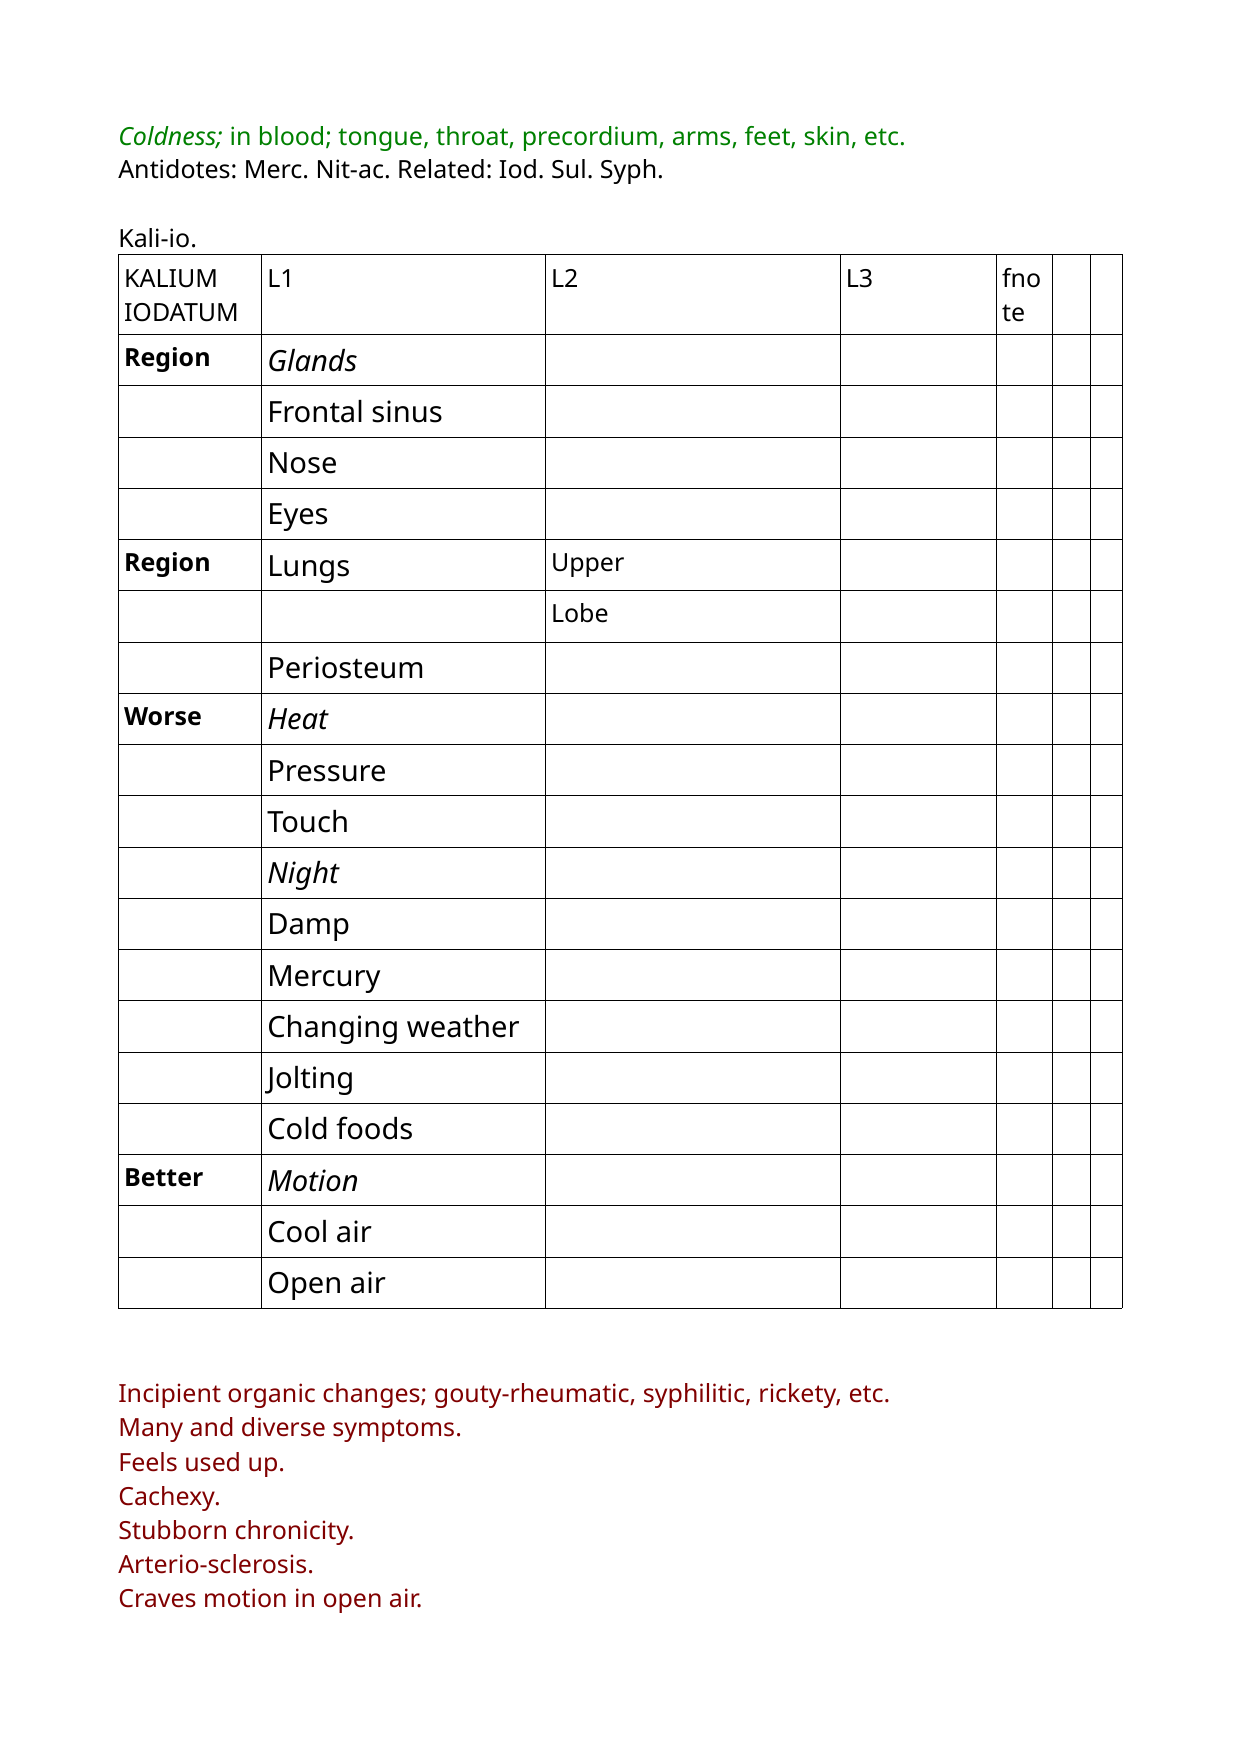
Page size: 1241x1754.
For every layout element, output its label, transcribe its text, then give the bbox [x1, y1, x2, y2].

table_cell [997, 745, 1052, 795]
table_cell [546, 694, 840, 744]
table_cell [1091, 1053, 1122, 1103]
table_cell Cold foods [262, 1104, 545, 1154]
table_cell [841, 438, 996, 488]
table_cell [997, 848, 1052, 898]
table_cell Changing weather [262, 1001, 545, 1052]
text Antidotes: Merc. Nit-ac. Related: Iod. Sul. Syph. [118, 152, 1122, 186]
table_cell [119, 489, 261, 539]
table_cell [119, 899, 261, 949]
table_cell [997, 899, 1052, 949]
table_cell [841, 335, 996, 385]
table_cell [997, 1258, 1052, 1308]
table_cell [119, 591, 261, 642]
text Arterio-sclerosis. [118, 1546, 1122, 1580]
table_cell Upper [546, 540, 840, 590]
table_cell [841, 643, 996, 693]
table_cell [997, 694, 1052, 744]
table_cell Region [119, 335, 261, 385]
table_header L3 [841, 255, 996, 334]
table_cell [841, 489, 996, 539]
table_cell [841, 1258, 996, 1308]
table_cell [1053, 643, 1090, 693]
table_header [1053, 255, 1090, 334]
table_cell [546, 950, 840, 1000]
table_cell [841, 848, 996, 898]
table_cell [841, 899, 996, 949]
table_cell [997, 950, 1052, 1000]
table_cell [997, 438, 1052, 488]
table_cell [997, 1104, 1052, 1154]
table_cell [119, 1001, 261, 1052]
table_cell [1091, 438, 1122, 488]
table_cell [546, 335, 840, 385]
table_cell [119, 386, 261, 437]
table_cell Heat [262, 694, 545, 744]
table_cell [1053, 796, 1090, 847]
table_cell [1053, 1001, 1090, 1052]
table_cell [1091, 950, 1122, 1000]
table_cell Cool air [262, 1206, 545, 1257]
table_cell Jolting [262, 1053, 545, 1103]
table_cell [1091, 1001, 1122, 1052]
table_cell [1091, 643, 1122, 693]
table_cell [1091, 745, 1122, 795]
text Kali-io. [118, 220, 1122, 254]
table_cell [841, 386, 996, 437]
table_cell [841, 694, 996, 744]
table_cell [119, 950, 261, 1000]
table_cell [841, 1155, 996, 1205]
table_cell [1053, 899, 1090, 949]
table_cell [841, 1206, 996, 1257]
table_cell Glands [262, 335, 545, 385]
table_cell Nose [262, 438, 545, 488]
table_cell [1091, 848, 1122, 898]
table_cell [119, 643, 261, 693]
table_cell [841, 1104, 996, 1154]
table_cell [1091, 1104, 1122, 1154]
table_cell [546, 1258, 840, 1308]
table_header KALIUM IODATUM [119, 255, 261, 334]
table_cell [1053, 386, 1090, 437]
table_cell [841, 1053, 996, 1103]
table_header fnote [997, 255, 1052, 334]
table_cell Frontal sinus [262, 386, 545, 437]
table_cell [997, 386, 1052, 437]
table_cell [1053, 540, 1090, 590]
text Cachexy. [118, 1478, 1122, 1512]
table_cell [841, 540, 996, 590]
table_cell [997, 643, 1052, 693]
table_cell [997, 1053, 1052, 1103]
table_cell [1091, 386, 1122, 437]
table_cell [119, 1104, 261, 1154]
table_cell Pressure [262, 745, 545, 795]
table_cell [841, 745, 996, 795]
table_cell Damp [262, 899, 545, 949]
table_cell Eyes [262, 489, 545, 539]
text Many and diverse symptoms. [118, 1410, 1122, 1444]
table_cell [997, 591, 1052, 642]
table_cell [546, 1155, 840, 1205]
text Incipient organic changes; gouty-rheumatic, syphilitic, rickety, etc. [118, 1376, 1122, 1410]
table_cell [1053, 1104, 1090, 1154]
table_cell [119, 848, 261, 898]
table_cell [1091, 1206, 1122, 1257]
table_cell Region [119, 540, 261, 590]
table_cell [841, 1001, 996, 1052]
table_cell [1053, 1258, 1090, 1308]
table_cell [546, 386, 840, 437]
table_cell [1053, 1206, 1090, 1257]
table_cell [1053, 335, 1090, 385]
table_cell [546, 643, 840, 693]
table_cell Better [119, 1155, 261, 1205]
table_cell [546, 899, 840, 949]
table_cell [1091, 1155, 1122, 1205]
table_cell [546, 1206, 840, 1257]
text Coldness; in blood; tongue, throat, precordium, arms, feet, skin, etc. [118, 118, 1122, 152]
text Craves motion in open air. [118, 1580, 1122, 1614]
table_header [1091, 255, 1122, 334]
table_cell [1091, 899, 1122, 949]
table_cell [1053, 1053, 1090, 1103]
table_cell [119, 796, 261, 847]
table_cell [997, 796, 1052, 847]
table_cell Lungs [262, 540, 545, 590]
table_cell [546, 438, 840, 488]
table_cell [997, 335, 1052, 385]
table_cell [546, 1001, 840, 1052]
table_cell [546, 745, 840, 795]
table_cell [997, 540, 1052, 590]
table_cell [546, 489, 840, 539]
table_cell Worse [119, 694, 261, 744]
table_cell [119, 438, 261, 488]
table_cell [841, 796, 996, 847]
table_cell [1053, 1155, 1090, 1205]
table_cell [997, 1155, 1052, 1205]
table_cell Mercury [262, 950, 545, 1000]
table_cell Night [262, 848, 545, 898]
table_cell [1091, 489, 1122, 539]
text Stubborn chronicity. [118, 1512, 1122, 1546]
table_cell [841, 950, 996, 1000]
table_cell [119, 745, 261, 795]
table_cell [546, 1053, 840, 1103]
table_cell [546, 1104, 840, 1154]
table_cell [1091, 1258, 1122, 1308]
table_cell [841, 591, 996, 642]
table_cell [119, 1053, 261, 1103]
table_cell Motion [262, 1155, 545, 1205]
table_cell [997, 1206, 1052, 1257]
table_cell [1091, 591, 1122, 642]
table_cell [1091, 540, 1122, 590]
table_cell [1053, 848, 1090, 898]
table_cell [1091, 335, 1122, 385]
table_cell Touch [262, 796, 545, 847]
table_cell [119, 1258, 261, 1308]
table_cell [546, 796, 840, 847]
table_cell [1053, 694, 1090, 744]
table_cell [119, 1206, 261, 1257]
table_cell [1091, 694, 1122, 744]
table_cell [1091, 796, 1122, 847]
table_cell Lobe [546, 591, 840, 642]
table_cell [546, 848, 840, 898]
table_cell Periosteum [262, 643, 545, 693]
table_cell [997, 1001, 1052, 1052]
table_cell Open air [262, 1258, 545, 1308]
table_cell [997, 489, 1052, 539]
table_cell [1053, 745, 1090, 795]
text Feels used up. [118, 1444, 1122, 1478]
table_header L2 [546, 255, 840, 334]
table_header L1 [262, 255, 545, 334]
table_cell [1053, 950, 1090, 1000]
table_cell [1053, 438, 1090, 488]
table_cell [262, 591, 545, 642]
table_cell [1053, 489, 1090, 539]
table_cell [1053, 591, 1090, 642]
